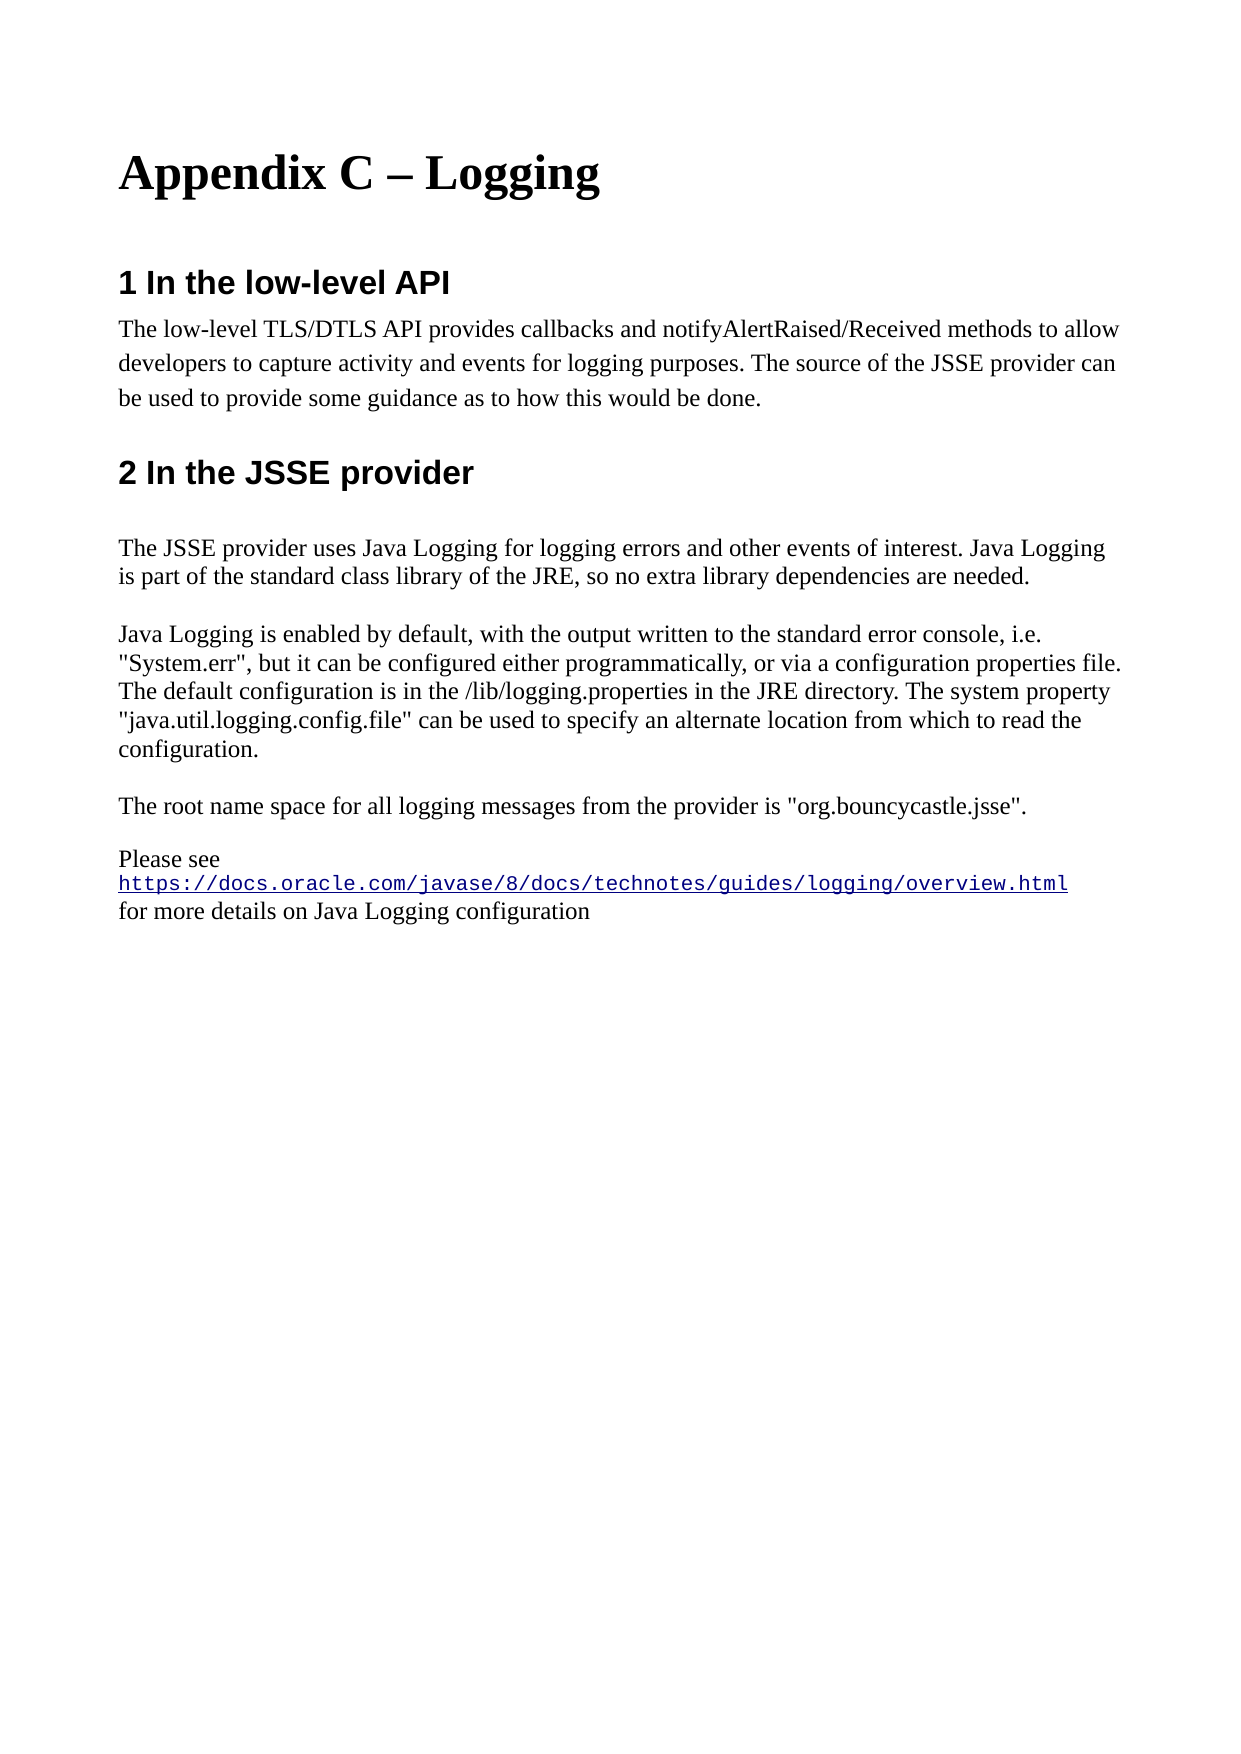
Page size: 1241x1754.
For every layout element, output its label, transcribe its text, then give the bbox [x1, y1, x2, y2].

subtitle Appendix C – Logging [118, 143, 1122, 201]
text https://docs.oracle.com/javase/8/docs/technotes/guides/logging/overview.html [118, 872, 1122, 896]
text for more details on Java Logging configuration [118, 896, 1122, 925]
text Java Logging is enabled by default, with the output written to the standard error console, i.e. "System.err", but it can be configured either programmatically, or via a configuration properties file. The default configuration is in the /lib/logging.properties in the JRE directory. The system property "java.util.logging.config.file" can be used to specify an alternate location from which to read the configuration. [118, 619, 1122, 763]
subtitle 1 In the low-level API [118, 263, 1122, 301]
text The JSSE provider uses Java Logging for logging errors and other events of interest. Java Logging is part of the standard class library of the JRE, so no extra library dependencies are needed. [118, 533, 1122, 590]
text The root name space for all logging messages from the provider is "org.bouncycastle.jsse". [118, 791, 1122, 820]
text Please see [118, 844, 1122, 872]
subtitle 2 In the JSSE provider [118, 453, 1122, 491]
text The low-level TLS/DTLS API provides callbacks and notifyAlertRaised/Received methods to allow developers to capture activity and events for logging purposes. The source of the JSSE provider can be used to provide some guidance as to how this would be done. [118, 314, 1122, 412]
